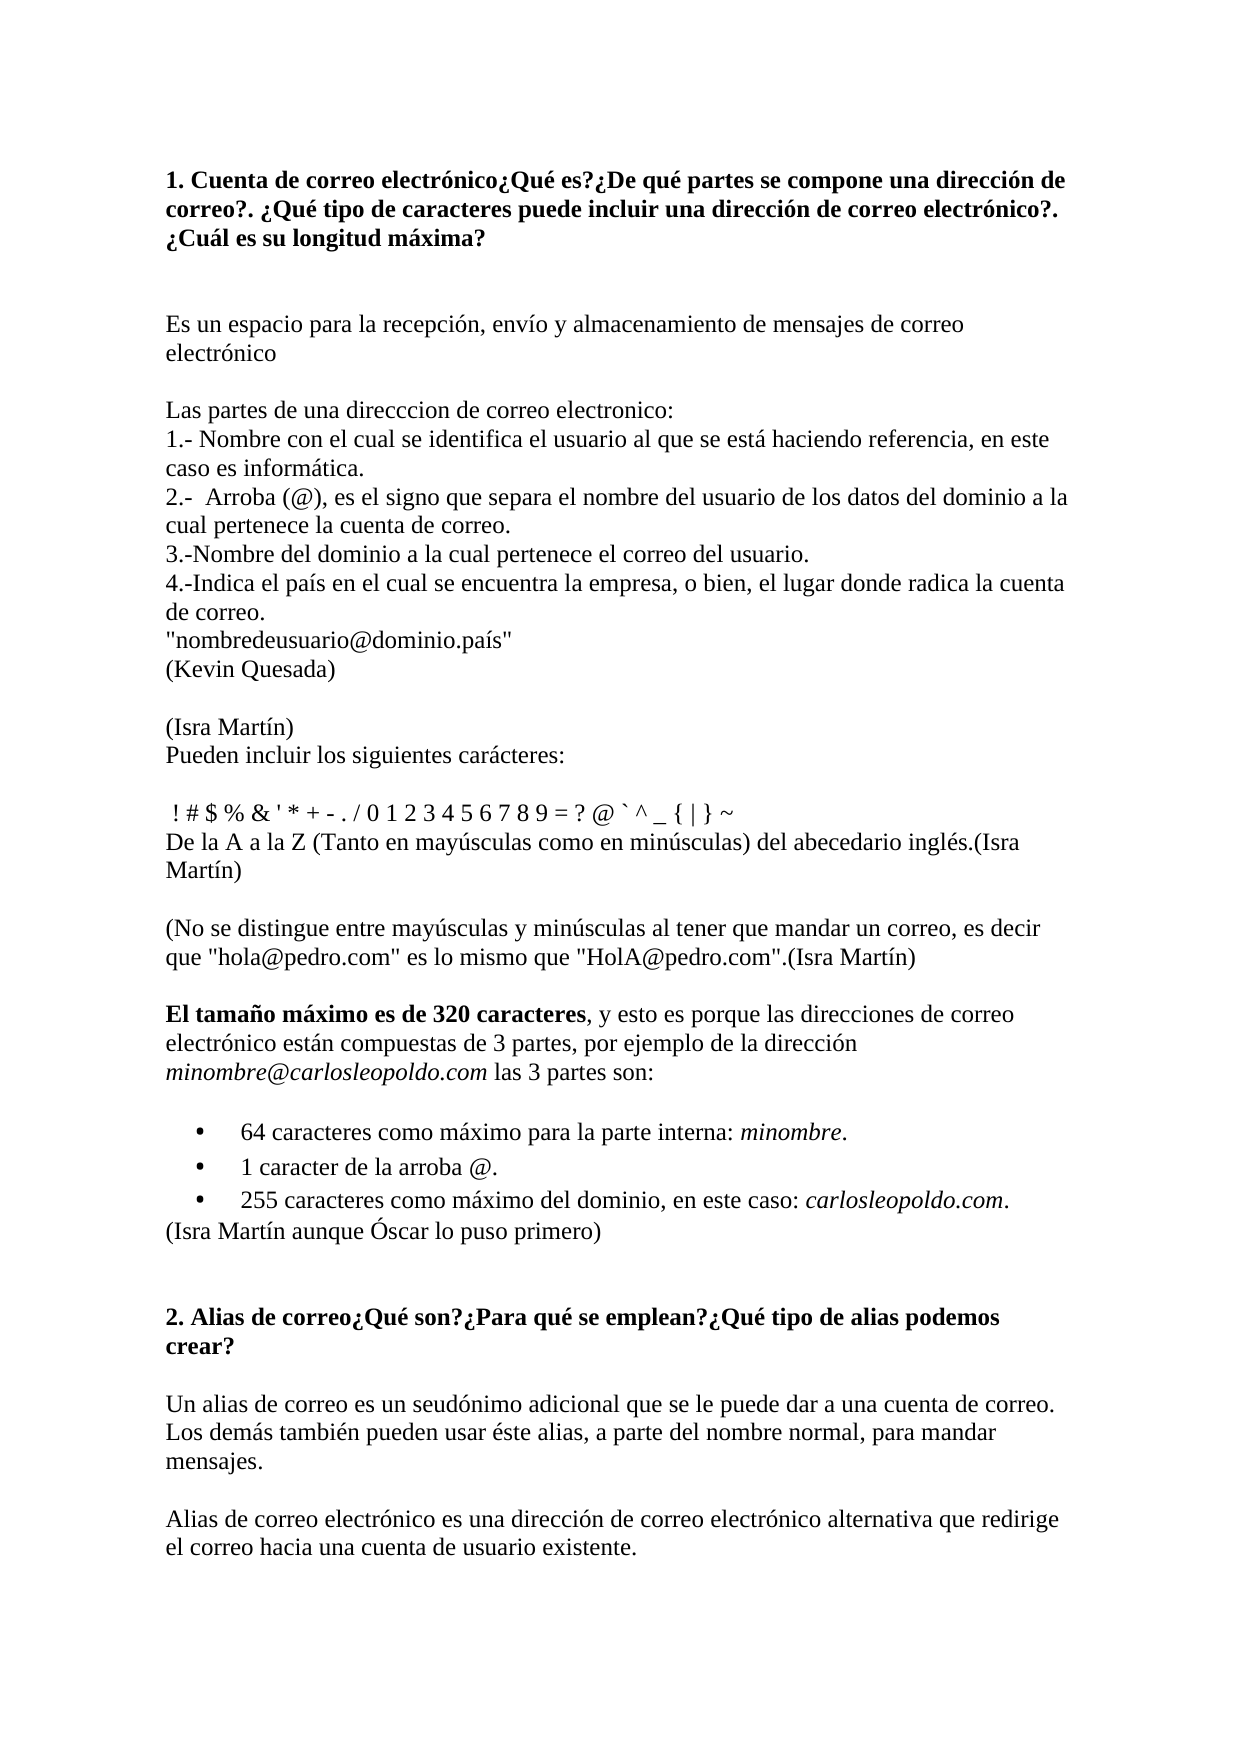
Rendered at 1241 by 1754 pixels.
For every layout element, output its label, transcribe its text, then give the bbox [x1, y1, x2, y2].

list 1 caracter de la arroba @. [195, 1148, 1075, 1182]
text 1. Cuenta de correo electrónico¿Qué es?¿De qué partes se compone una dirección de correo?. ¿Qué tipo de caracteres puede incluir una dirección de correo electrónico?. ¿Cuál es su longitud máxima? Es un espacio para la recepción, envío y almacenamiento de mensajes de correo electrónico Las partes de una direcccion de correo electronico: 1.- Nombre con el cual se identifica el usuario al que se está haciendo referencia, en este caso es informática. 2.- Arroba (@), es el signo que separa el nombre del usuario de los datos del dominio a la cual pertenece la cuenta de correo. 3.-Nombre del dominio a la cual pertenece el correo del usuario. 4.-Indica el país en el cual se encuentra la empresa, o bien, el lugar donde radica la cuenta de correo. "nombredeusuario@dominio.país" (Kevin Quesada) (Isra Martín) Pueden incluir los siguientes carácteres: ! # $ % & ' * + - . / 0 1 2 3 4 5 6 7 8 9 = ? @ ` ^ _ { | } ~ De la A a la Z (Tanto en mayúsculas como en minúsculas) del abecedario inglés.(Isra Martín) (No se distingue entre mayúsculas y minúsculas al tener que mandar un correo, es decir que "hola@pedro.com" es lo mismo que "HolA@pedro.com".(Isra Martín) El tamaño máximo es de 320 caracteres, y esto es porque las direcciones de correo electrónico están compuestas de 3 partes, por ejemplo de la dirección minombre@carlosleopoldo.com las 3 partes son: [165, 165, 1075, 1114]
list 64 caracteres como máximo para la parte interna: minombre. [195, 1114, 1075, 1148]
text (Isra Martín aunque Óscar lo puso primero) 2. Alias de correo¿Qué son?¿Para qué se emplean?¿Qué tipo de alias podemos crear? Un alias de correo es un seudónimo adicional que se le puede dar a una cuenta de correo. Los demás también pueden usar éste alias, a parte del nombre normal, para mandar mensajes. Alias de correo electrónico es una dirección de correo electrónico alternativa que redirige el correo hacia una cuenta de usuario existente. [165, 1216, 1075, 1561]
list 255 caracteres como máximo del dominio, en este caso: carlosleopoldo.com. [195, 1182, 1075, 1216]
